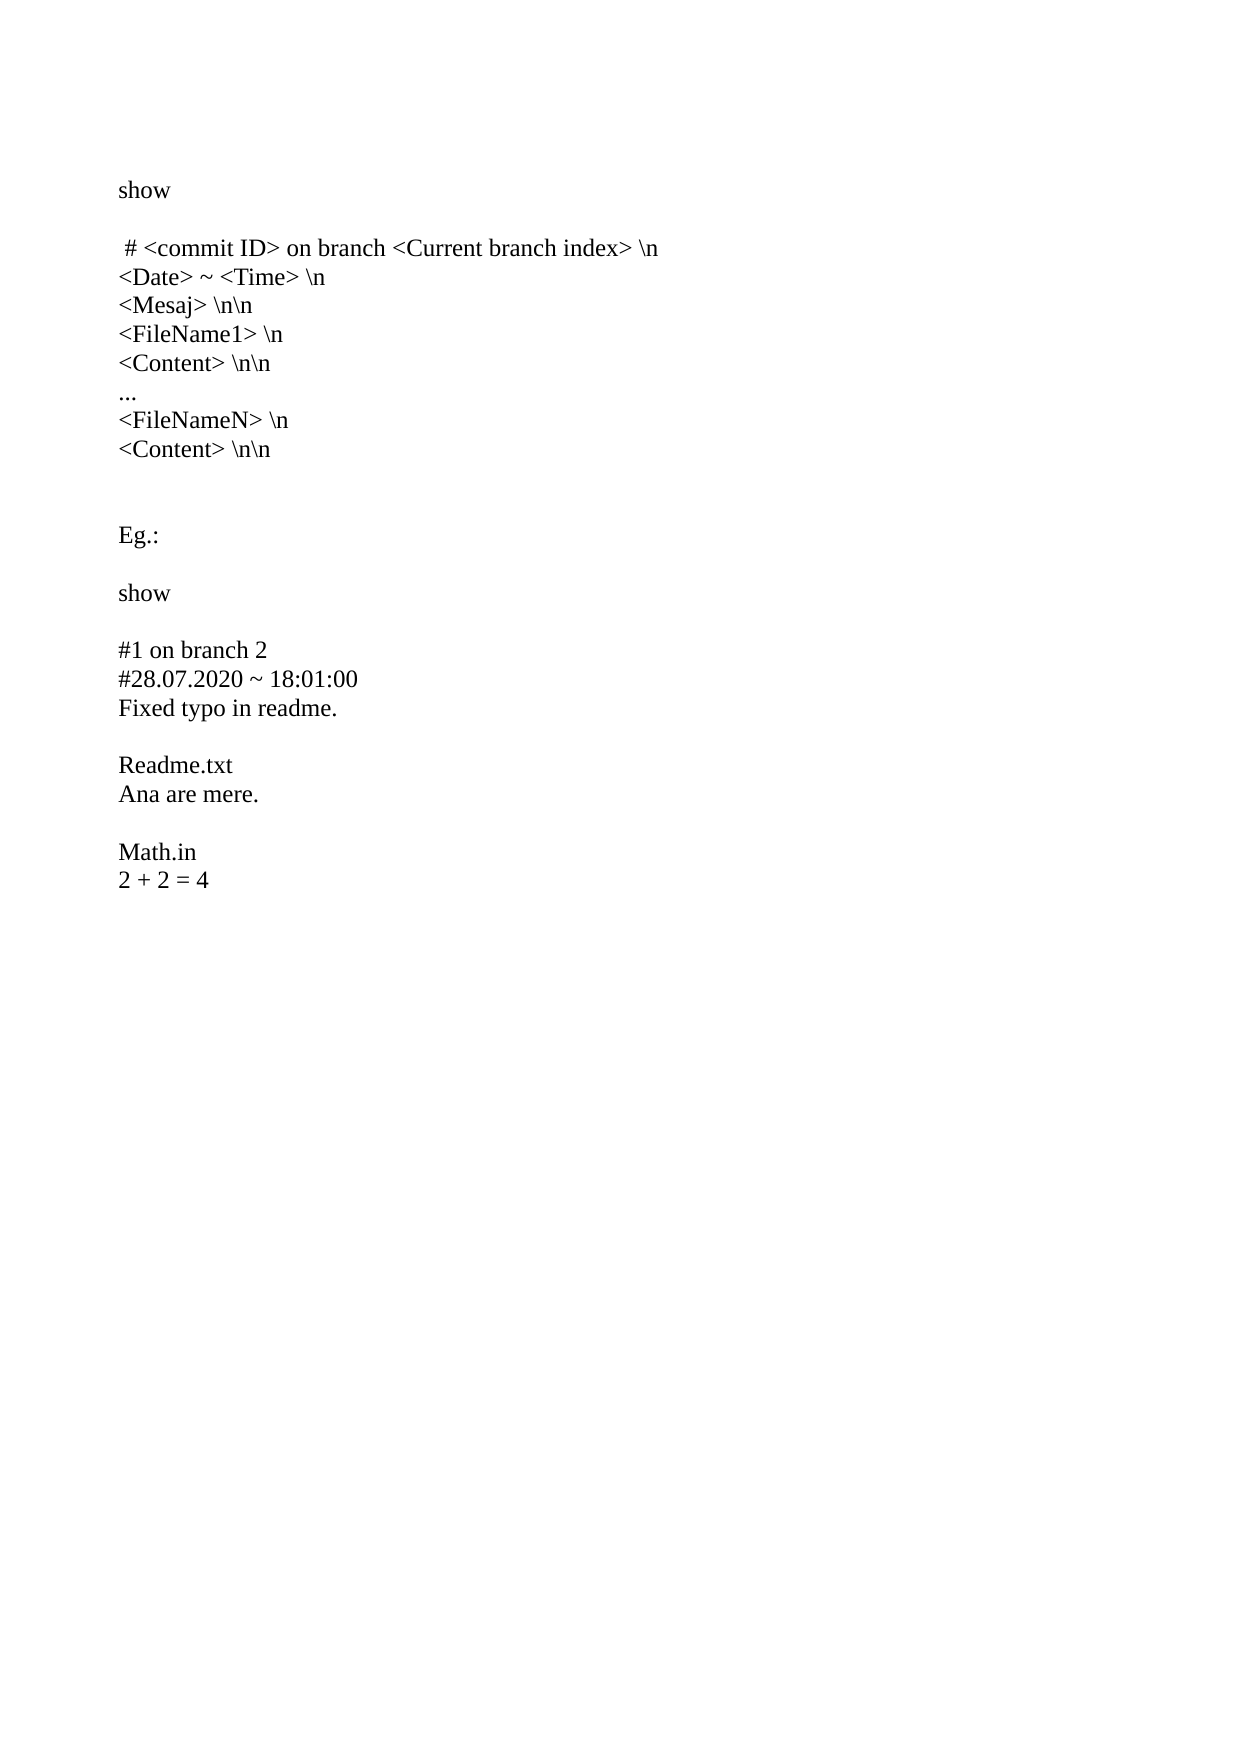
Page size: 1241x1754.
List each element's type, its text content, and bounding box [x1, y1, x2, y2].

text #28.07.2020 ~ 18:01:00 [118, 664, 1122, 693]
text <FileNameN> \n [118, 406, 1122, 434]
text Fixed typo in readme. [118, 693, 1122, 722]
text Readme.txt [118, 751, 1122, 779]
text <Date> ~ <Time> \n [118, 262, 1122, 291]
text Eg.: [118, 521, 1122, 549]
text # <commit ID> on branch <Current branch index> \n [118, 233, 1122, 262]
text #1 on branch 2 [118, 636, 1122, 664]
text show [118, 176, 1122, 204]
text <FileName1> \n [118, 319, 1122, 348]
text Math.in [118, 837, 1122, 866]
text <Mesaj> \n\n [118, 291, 1122, 319]
text <Content> \n\n [118, 348, 1122, 377]
text show [118, 578, 1122, 607]
text Ana are mere. [118, 779, 1122, 808]
text <Content> \n\n [118, 434, 1122, 463]
text ... [118, 377, 1122, 406]
text 2 + 2 = 4 [118, 866, 1122, 894]
